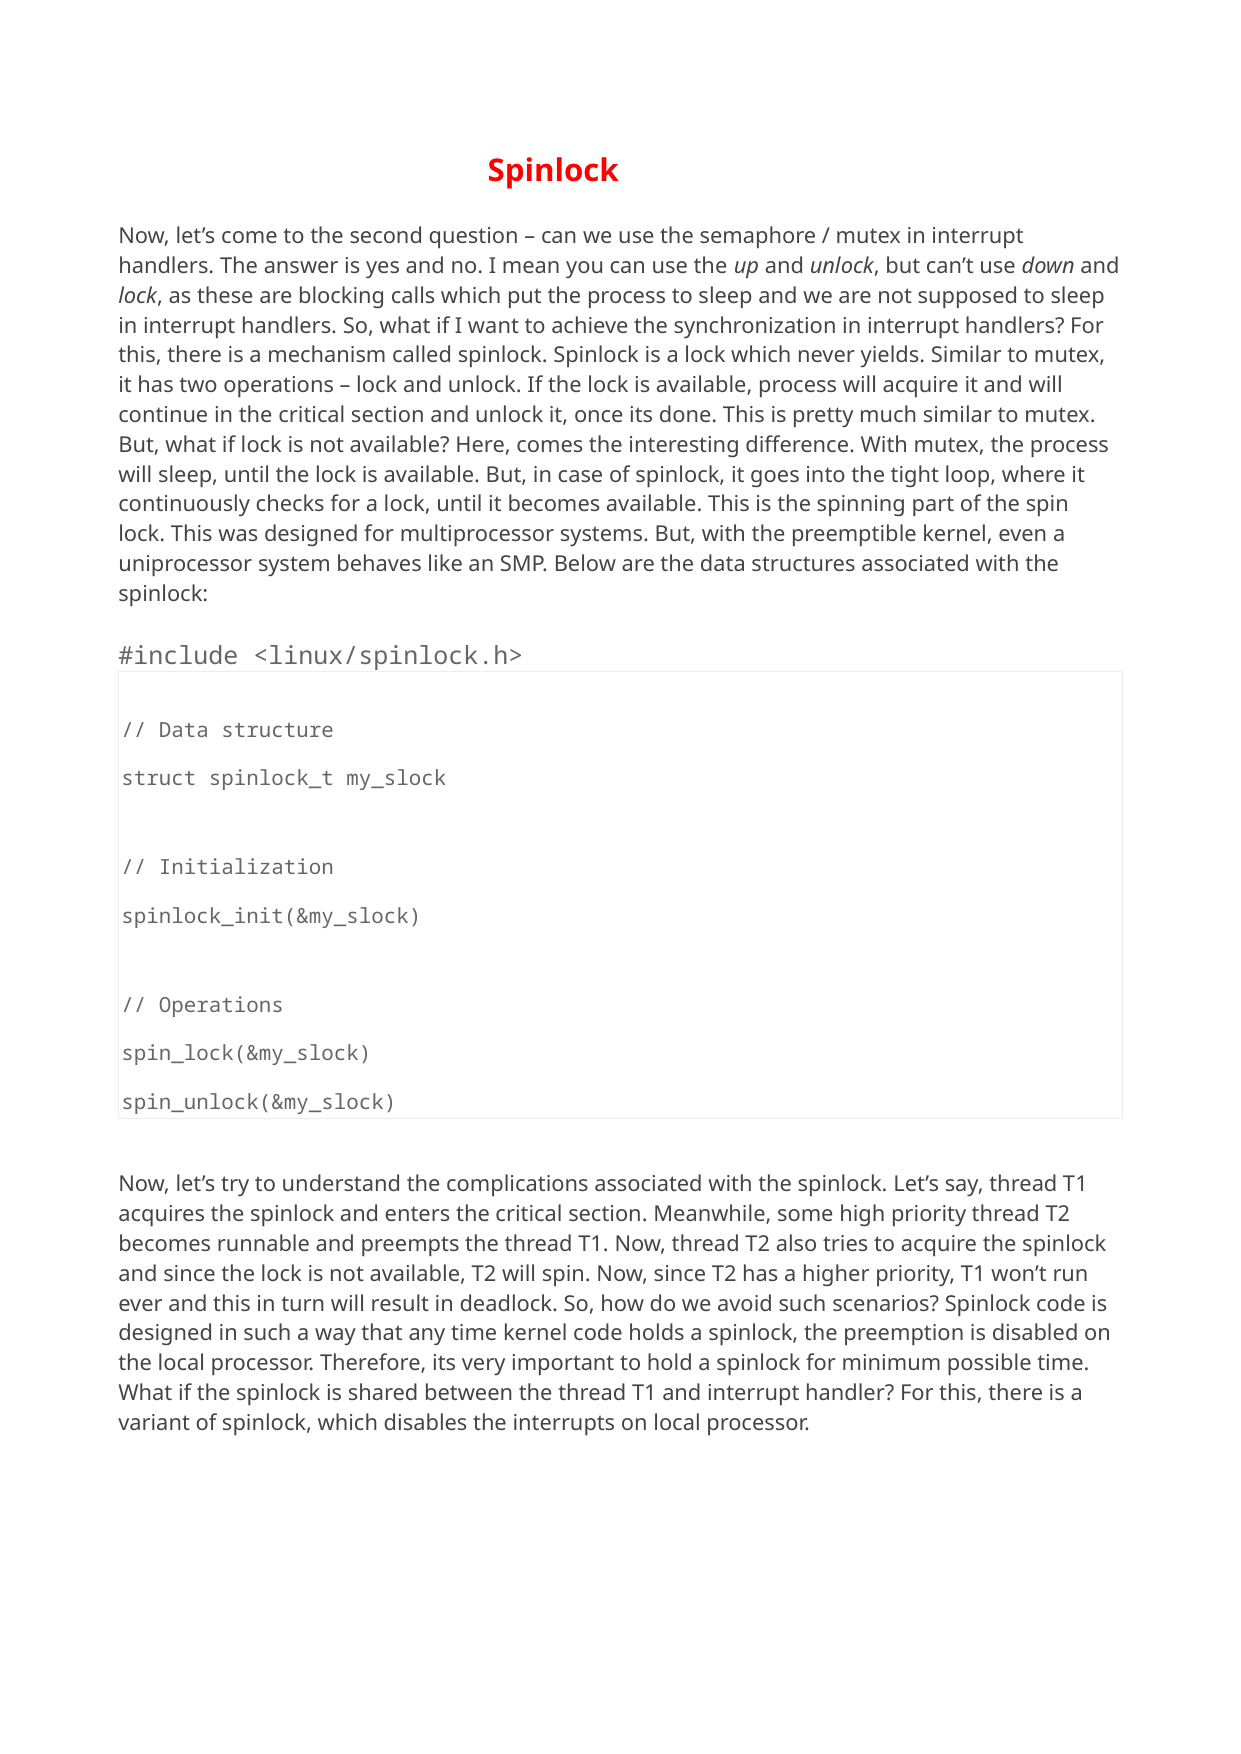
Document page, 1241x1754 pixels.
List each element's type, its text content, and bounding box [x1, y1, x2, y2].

text Now, let’s try to understand the complications associated with the spinlock. Let’s say, thread T1 acquires the spinlock and enters the critical section. Meanwhile, some high priority thread T2 becomes runnable and preempts the thread T1. Now, thread T2 also tries to acquire the spinlock and since the lock is not available, T2 will spin. Now, since T2 has a higher priority, T1 won’t run ever and this in turn will result in deadlock. So, how do we avoid such scenarios? Spinlock code is designed in such a way that any time kernel code holds a spinlock, the preemption is disabled on the local processor. Therefore, its very important to hold a spinlock for minimum possible time. What if the spinlock is shared between the thread T1 and interrupt handler? For this, there is a variant of spinlock, which disables the interrupts on local processor. [118, 1168, 1122, 1436]
text Spinlock [118, 148, 1122, 191]
text spin_lock(&my_slock) [119, 1035, 1122, 1067]
text Now, let’s come to the second question – can we use the semaphore / mutex in interrupt handlers. The answer is yes and no. I mean you can use the up and unlock, but can’t use down and lock, as these are blocking calls which put the process to sleep and we are not supposed to sleep in interrupt handlers. So, what if I want to achieve the synchronization in interrupt handlers? For this, there is a mechanism called spinlock. Spinlock is a lock which never yields. Similar to mutex, it has two operations – lock and unlock. If the lock is available, process will acquire it and will continue in the critical section and unlock it, once its done. This is pretty much similar to mutex. But, what if lock is not available? Here, comes the interesting difference. With mutex, the process will sleep, until the lock is available. But, in case of spinlock, it goes into the tight loop, where it continuously checks for a lock, until it becomes available. This is the spinning part of the spin lock. This was designed for multiprocessor systems. But, with the preemptible kernel, even a uniprocessor system behaves like an SMP. Below are the data structures associated with the spinlock: [118, 220, 1122, 608]
text #include <linux/spinlock.h> [118, 637, 1122, 671]
text // Operations [119, 987, 1122, 1018]
text // Initialization [119, 849, 1122, 881]
text spin_unlock(&my_slock) [119, 1084, 1122, 1118]
text struct spinlock_t my_slock [119, 760, 1122, 792]
text // Data structure [119, 712, 1122, 743]
text spinlock_init(&my_slock) [119, 898, 1122, 929]
